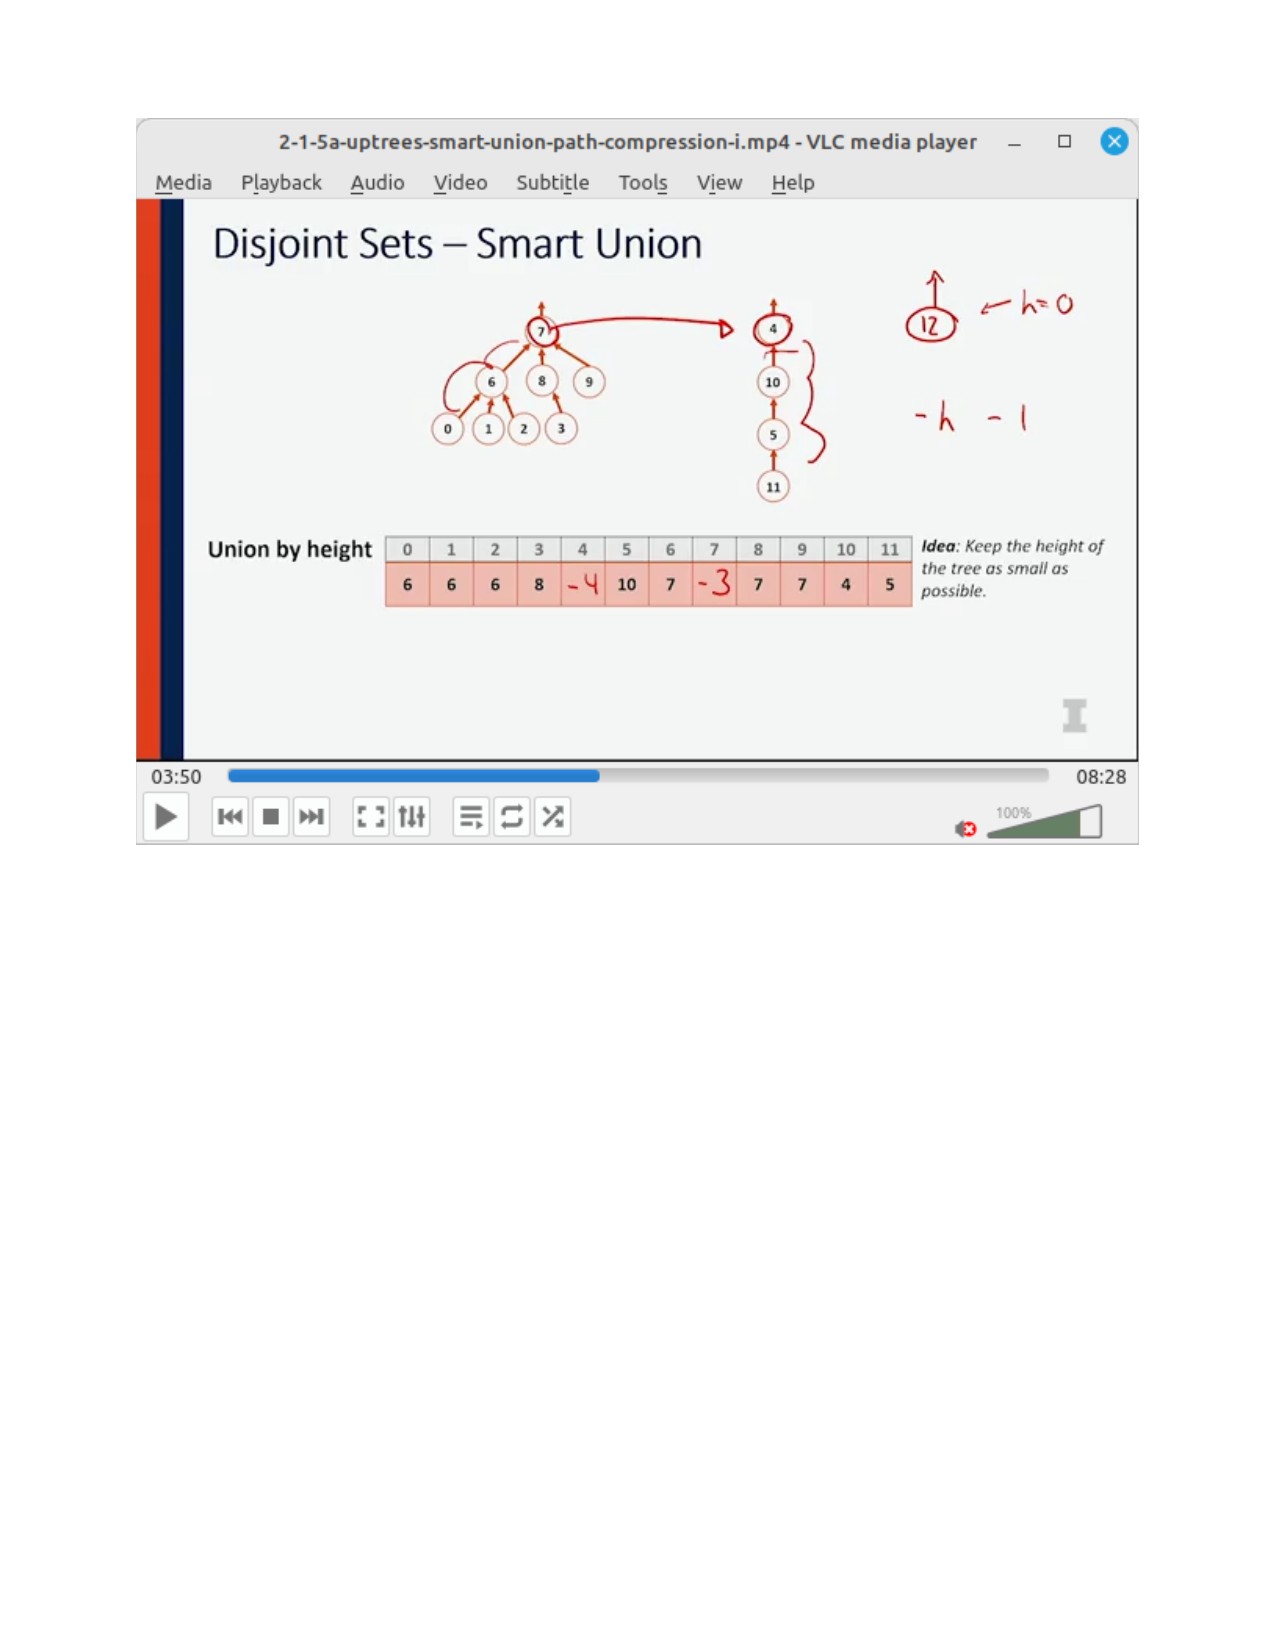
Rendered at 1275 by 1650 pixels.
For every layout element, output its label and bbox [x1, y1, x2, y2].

picture [136, 118, 1139, 845]
